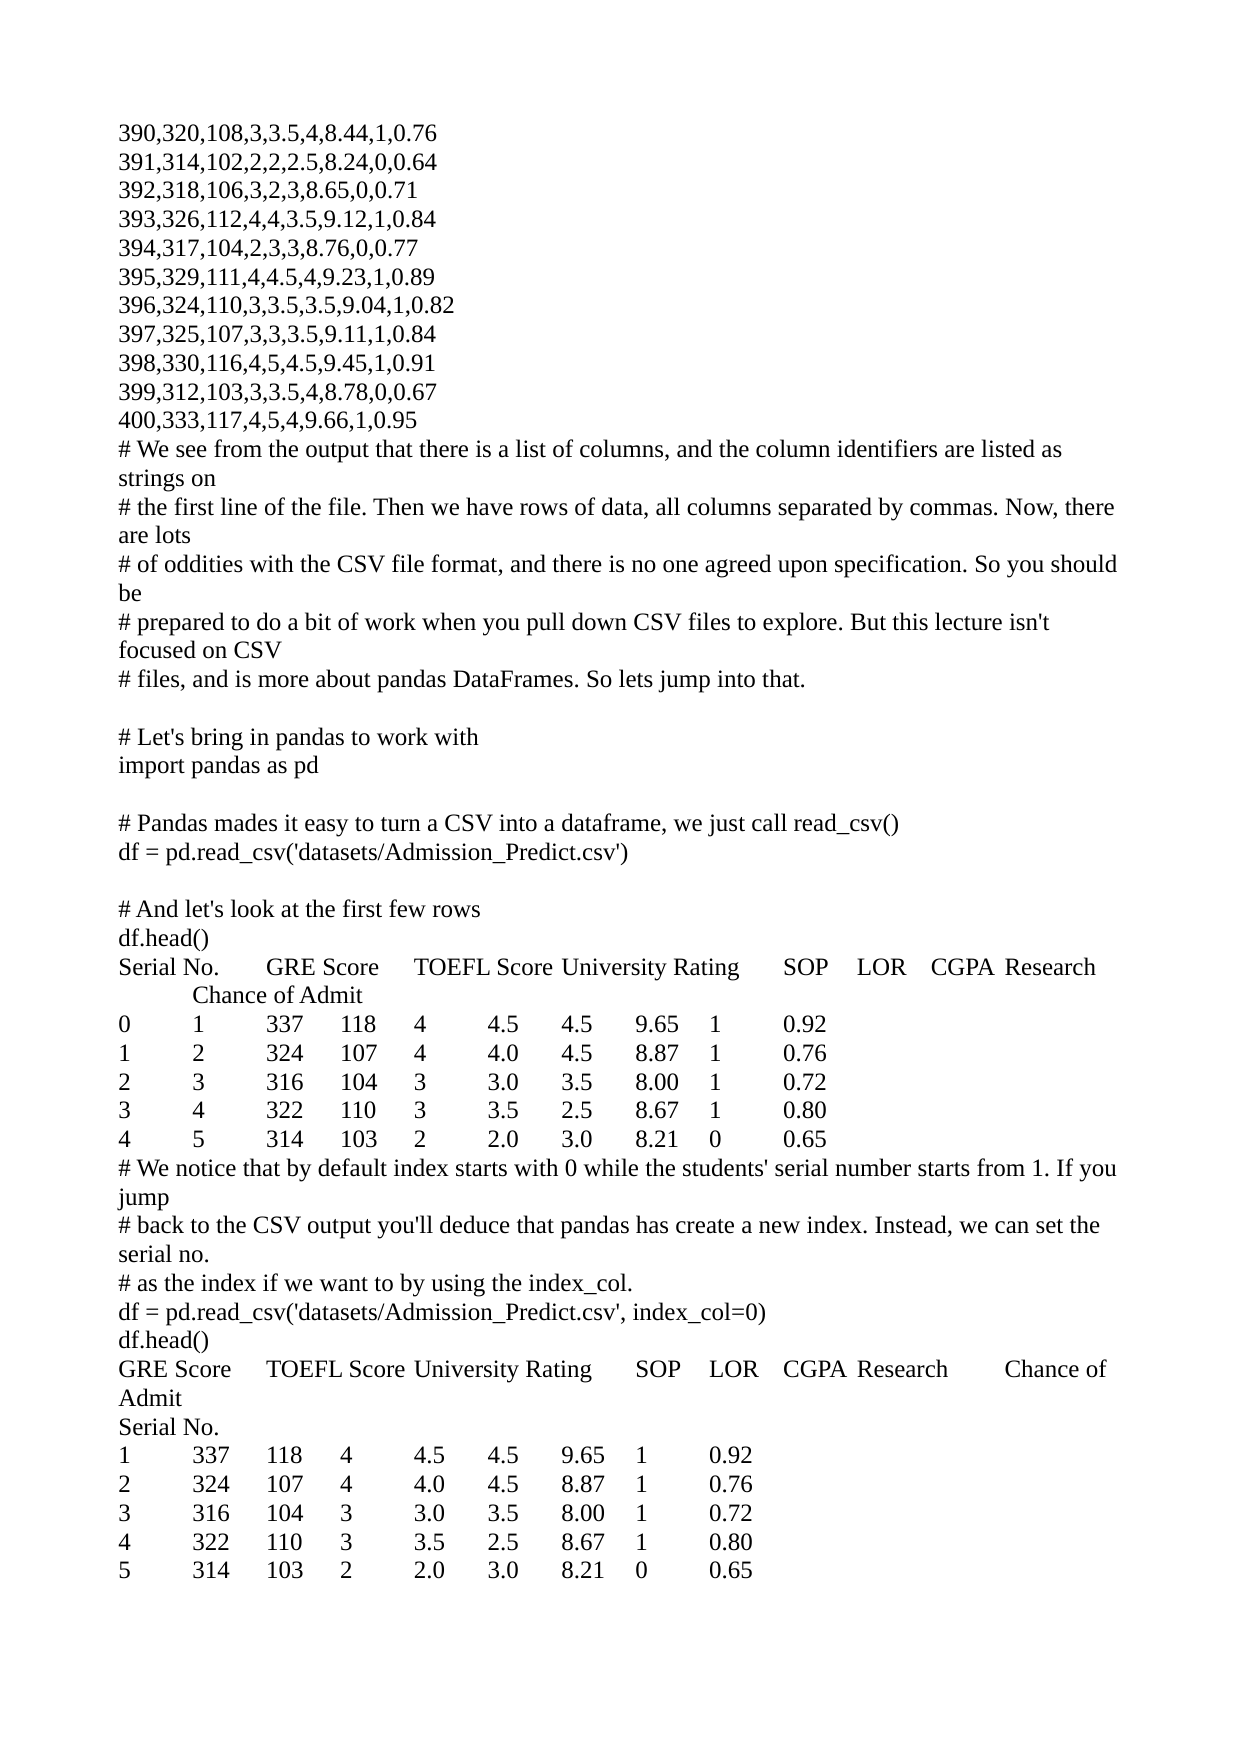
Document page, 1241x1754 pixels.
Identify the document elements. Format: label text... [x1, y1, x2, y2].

text 3 4 322 110 3 3.5 2.5 8.67 1 0.80 [118, 1096, 1122, 1124]
text df.head() [118, 923, 1122, 952]
text 394,317,104,2,3,3,8.76,0,0.77 [118, 233, 1122, 262]
text 393,326,112,4,4,3.5,9.12,1,0.84 [118, 204, 1122, 233]
text # Pandas mades it easy to turn a CSV into a dataframe, we just call read_csv() [118, 808, 1122, 837]
text # We see from the output that there is a list of columns, and the column identifiers are listed as strings on [118, 434, 1122, 492]
text # as the index if we want to by using the index_col. [118, 1268, 1122, 1297]
text # the first line of the file. Then we have rows of data, all columns separated by commas. Now, there are lots [118, 492, 1122, 549]
text 1 337 118 4 4.5 4.5 9.65 1 0.92 [118, 1441, 1122, 1469]
text 390,320,108,3,3.5,4,8.44,1,0.76 [118, 118, 1122, 147]
text 397,325,107,3,3,3.5,9.11,1,0.84 [118, 319, 1122, 348]
text 400,333,117,4,5,4,9.66,1,0.95 [118, 406, 1122, 434]
text GRE Score TOEFL Score University Rating SOP LOR CGPA Research Chance of Admit [118, 1354, 1122, 1412]
text # Let's bring in pandas to work with [118, 722, 1122, 751]
text Serial No. GRE Score TOEFL Score University Rating SOP LOR CGPA Research Chance of Admit [118, 952, 1122, 1009]
text # back to the CSV output you'll deduce that pandas has create a new index. Instead, we can set the serial no. [118, 1211, 1122, 1268]
text ​ [118, 866, 1122, 894]
text 2 324 107 4 4.0 4.5 8.87 1 0.76 [118, 1469, 1122, 1498]
text 392,318,106,3,2,3,8.65,0,0.71 [118, 176, 1122, 204]
text df = pd.read_csv('datasets/Admission_Predict.csv') [118, 837, 1122, 866]
text df = pd.read_csv('datasets/Admission_Predict.csv', index_col=0) [118, 1297, 1122, 1326]
text ​ [118, 693, 1122, 722]
text # prepared to do a bit of work when you pull down CSV files to explore. But this lecture isn't focused on CSV [118, 607, 1122, 664]
text 5 314 103 2 2.0 3.0 8.21 0 0.65 [118, 1556, 1122, 1584]
text 3 316 104 3 3.0 3.5 8.00 1 0.72 [118, 1498, 1122, 1527]
text 396,324,110,3,3.5,3.5,9.04,1,0.82 [118, 291, 1122, 319]
text 4 322 110 3 3.5 2.5 8.67 1 0.80 [118, 1527, 1122, 1556]
text Serial No. [118, 1412, 1122, 1441]
text ​ [118, 779, 1122, 808]
text 391,314,102,2,2,2.5,8.24,0,0.64 [118, 147, 1122, 176]
text 0 1 337 118 4 4.5 4.5 9.65 1 0.92 [118, 1009, 1122, 1038]
text 399,312,103,3,3.5,4,8.78,0,0.67 [118, 377, 1122, 406]
text import pandas as pd [118, 751, 1122, 779]
text 398,330,116,4,5,4.5,9.45,1,0.91 [118, 348, 1122, 377]
text 1 2 324 107 4 4.0 4.5 8.87 1 0.76 [118, 1038, 1122, 1067]
text 4 5 314 103 2 2.0 3.0 8.21 0 0.65 [118, 1124, 1122, 1153]
text # of oddities with the CSV file format, and there is no one agreed upon specification. So you should be [118, 549, 1122, 607]
text # We notice that by default index starts with 0 while the students' serial number starts from 1. If you jump [118, 1153, 1122, 1211]
text 2 3 316 104 3 3.0 3.5 8.00 1 0.72 [118, 1067, 1122, 1096]
text 395,329,111,4,4.5,4,9.23,1,0.89 [118, 262, 1122, 291]
text # files, and is more about pandas DataFrames. So lets jump into that. [118, 664, 1122, 693]
text df.head() [118, 1326, 1122, 1354]
text # And let's look at the first few rows [118, 894, 1122, 923]
